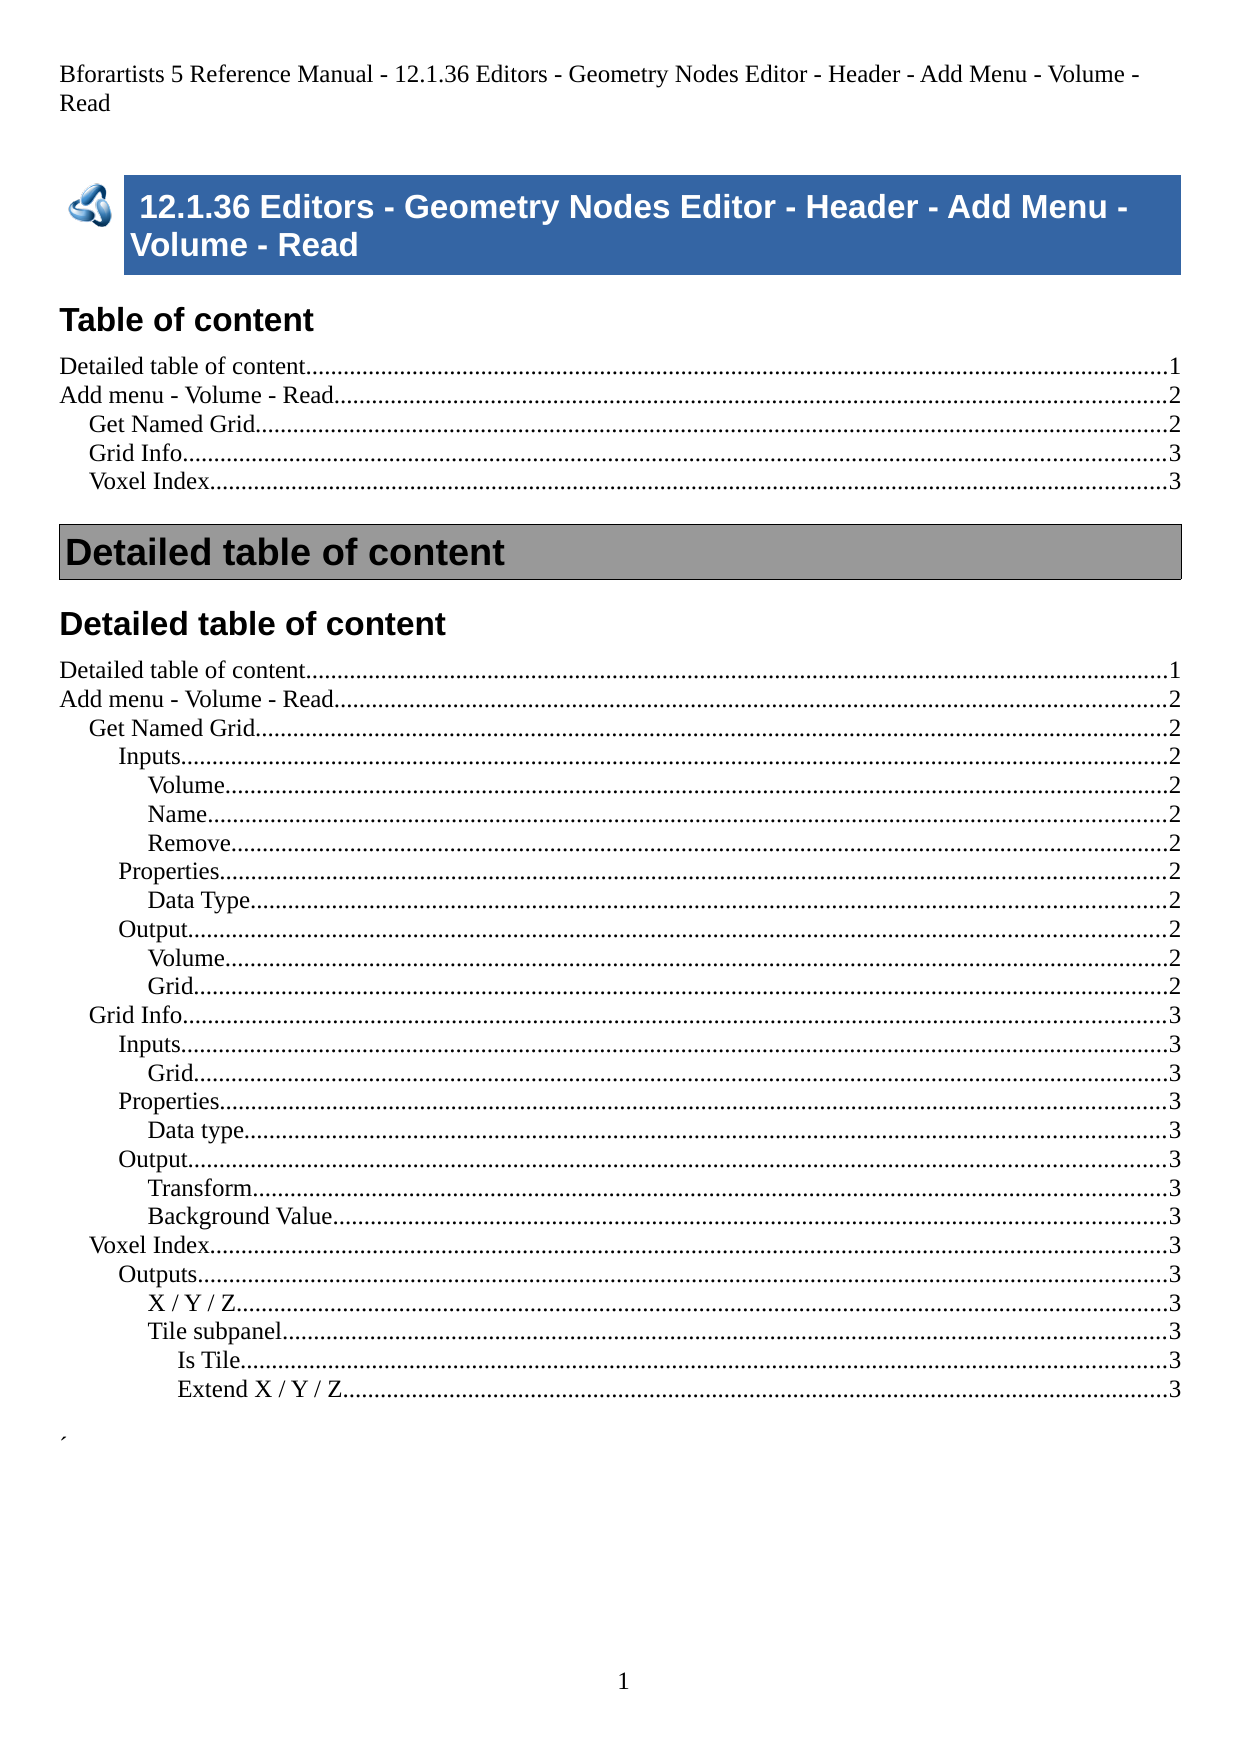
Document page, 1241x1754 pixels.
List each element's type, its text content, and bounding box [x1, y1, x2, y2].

text Extend X / Y / Z 3 [177, 1374, 1181, 1403]
text Add menu - Volume - Read 2 [59, 380, 1181, 409]
text Grid Info 3 [88, 1000, 1181, 1029]
text ´ [59, 1431, 1181, 1460]
text Volume 2 [147, 943, 1181, 971]
subtitle Detailed table of content [59, 604, 1181, 643]
text X / Y / Z 3 [147, 1288, 1181, 1316]
text Inputs 2 [118, 741, 1181, 770]
text Detailed table of content 1 [59, 655, 1181, 684]
text Output 3 [118, 1144, 1181, 1173]
text Grid 2 [147, 971, 1181, 1000]
subtitle Table of content [59, 300, 1181, 339]
text Grid 3 [147, 1058, 1181, 1086]
text Detailed table of content 1 [59, 351, 1181, 380]
text Properties 3 [118, 1086, 1181, 1115]
text Transform 3 [147, 1173, 1181, 1201]
text Get Named Grid 2 [88, 409, 1181, 438]
text Output 2 [118, 914, 1181, 943]
text Add menu - Volume - Read 2 [59, 684, 1181, 713]
text Voxel Index 3 [88, 466, 1181, 495]
table_header [59, 175, 124, 275]
text Is Tile 3 [177, 1345, 1181, 1374]
text Tile subpanel 3 [147, 1316, 1181, 1345]
text Remove 2 [147, 828, 1181, 856]
picture [65, 180, 114, 230]
text Background Value 3 [147, 1201, 1181, 1230]
table_header Detailed table of content [60, 525, 1181, 579]
text Inputs 3 [118, 1029, 1181, 1058]
text Voxel Index 3 [88, 1230, 1181, 1259]
text Outputs 3 [118, 1259, 1181, 1288]
table_header 12.1.36 Editors - Geometry Nodes Editor - Header - Add Menu - Volume - Read [124, 175, 1181, 275]
text Grid Info 3 [88, 438, 1181, 466]
text Properties 2 [118, 856, 1181, 885]
text Get Named Grid 2 [88, 713, 1181, 741]
text Volume 2 [147, 770, 1181, 799]
text Name 2 [147, 799, 1181, 828]
text Data Type 2 [147, 885, 1181, 914]
text Data type 3 [147, 1115, 1181, 1144]
